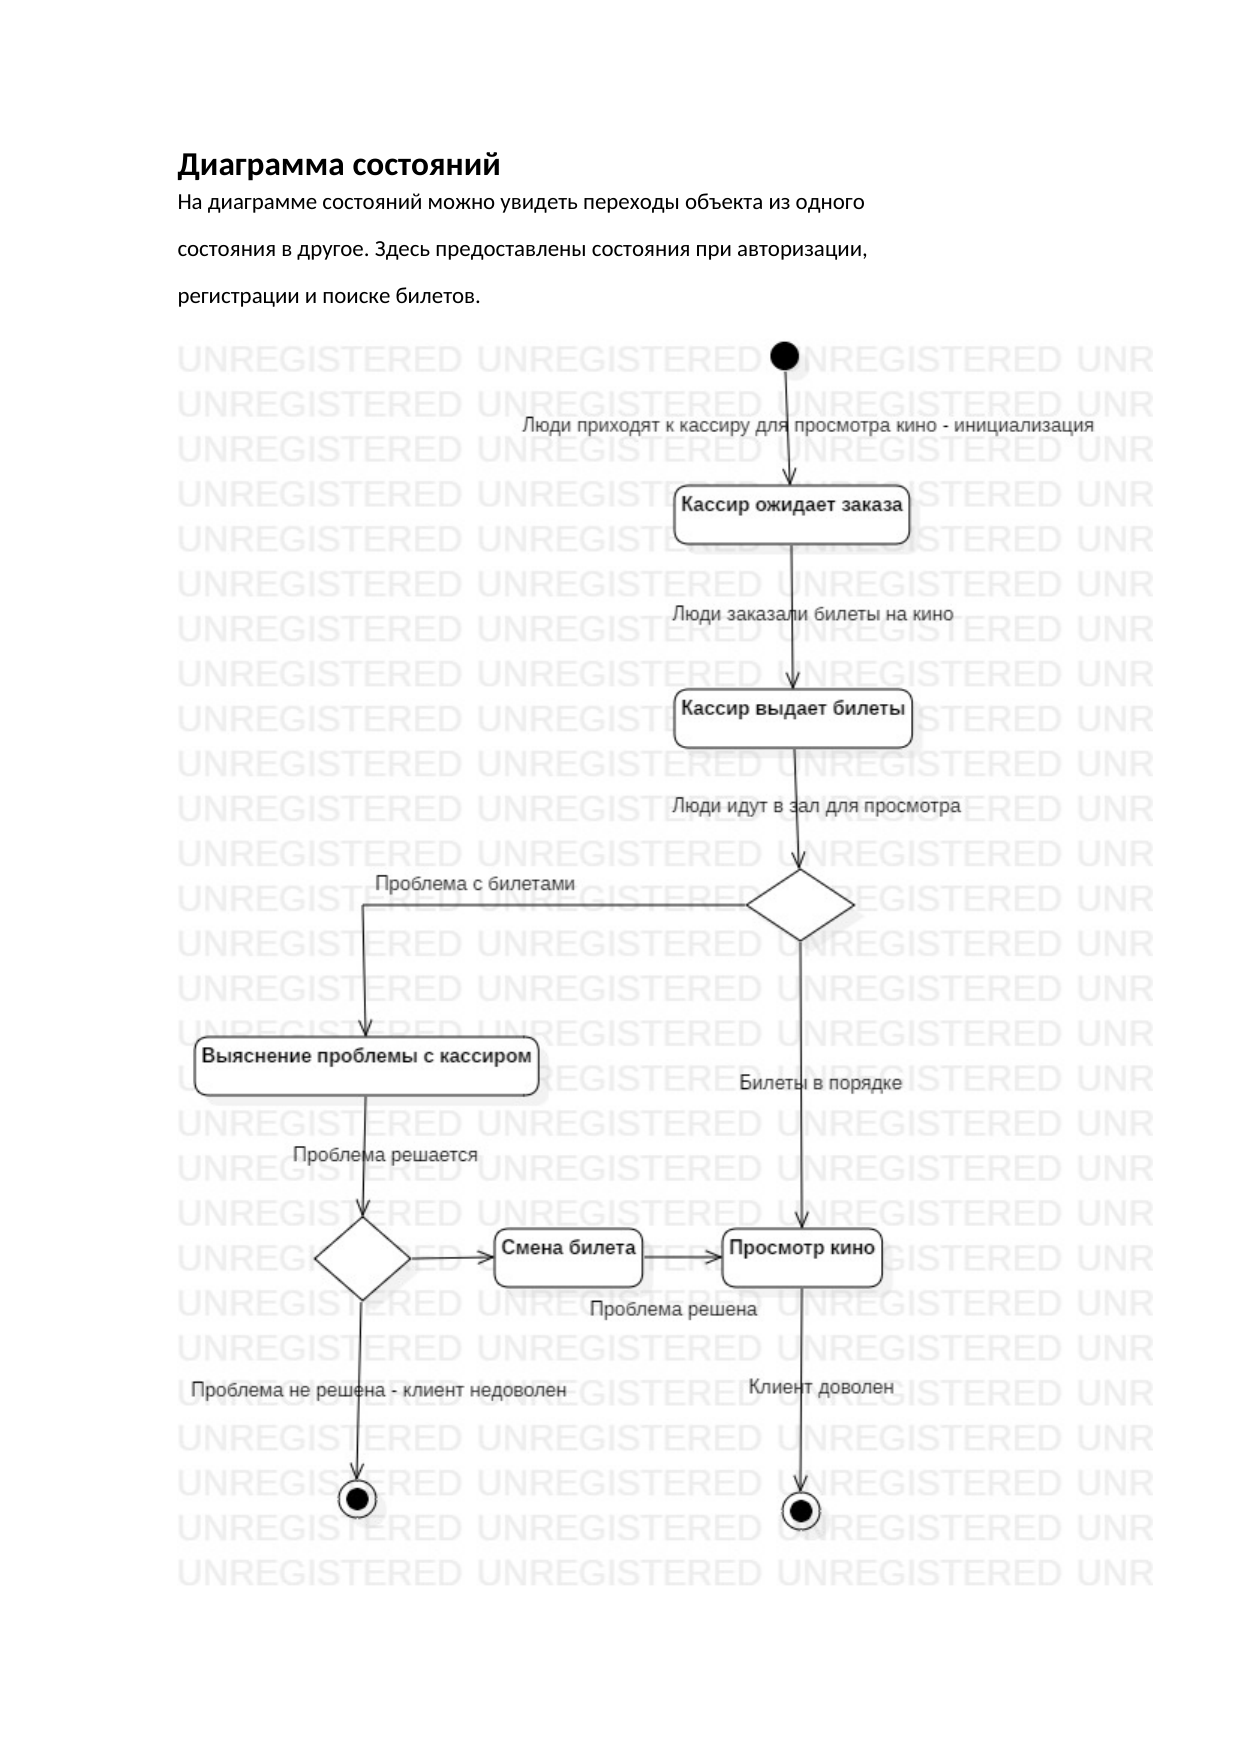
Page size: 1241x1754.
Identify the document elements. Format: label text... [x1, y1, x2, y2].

text регистрации и поиске билетов. [177, 281, 1152, 309]
text состояния в другое. Здесь предоставлены состояния при авторизации, [177, 234, 1152, 262]
text На диаграмме состояний можно увидеть переходы объекта из одного [177, 187, 1152, 215]
subtitle Диаграмма состояний [177, 143, 1152, 184]
picture [177, 327, 1153, 1590]
